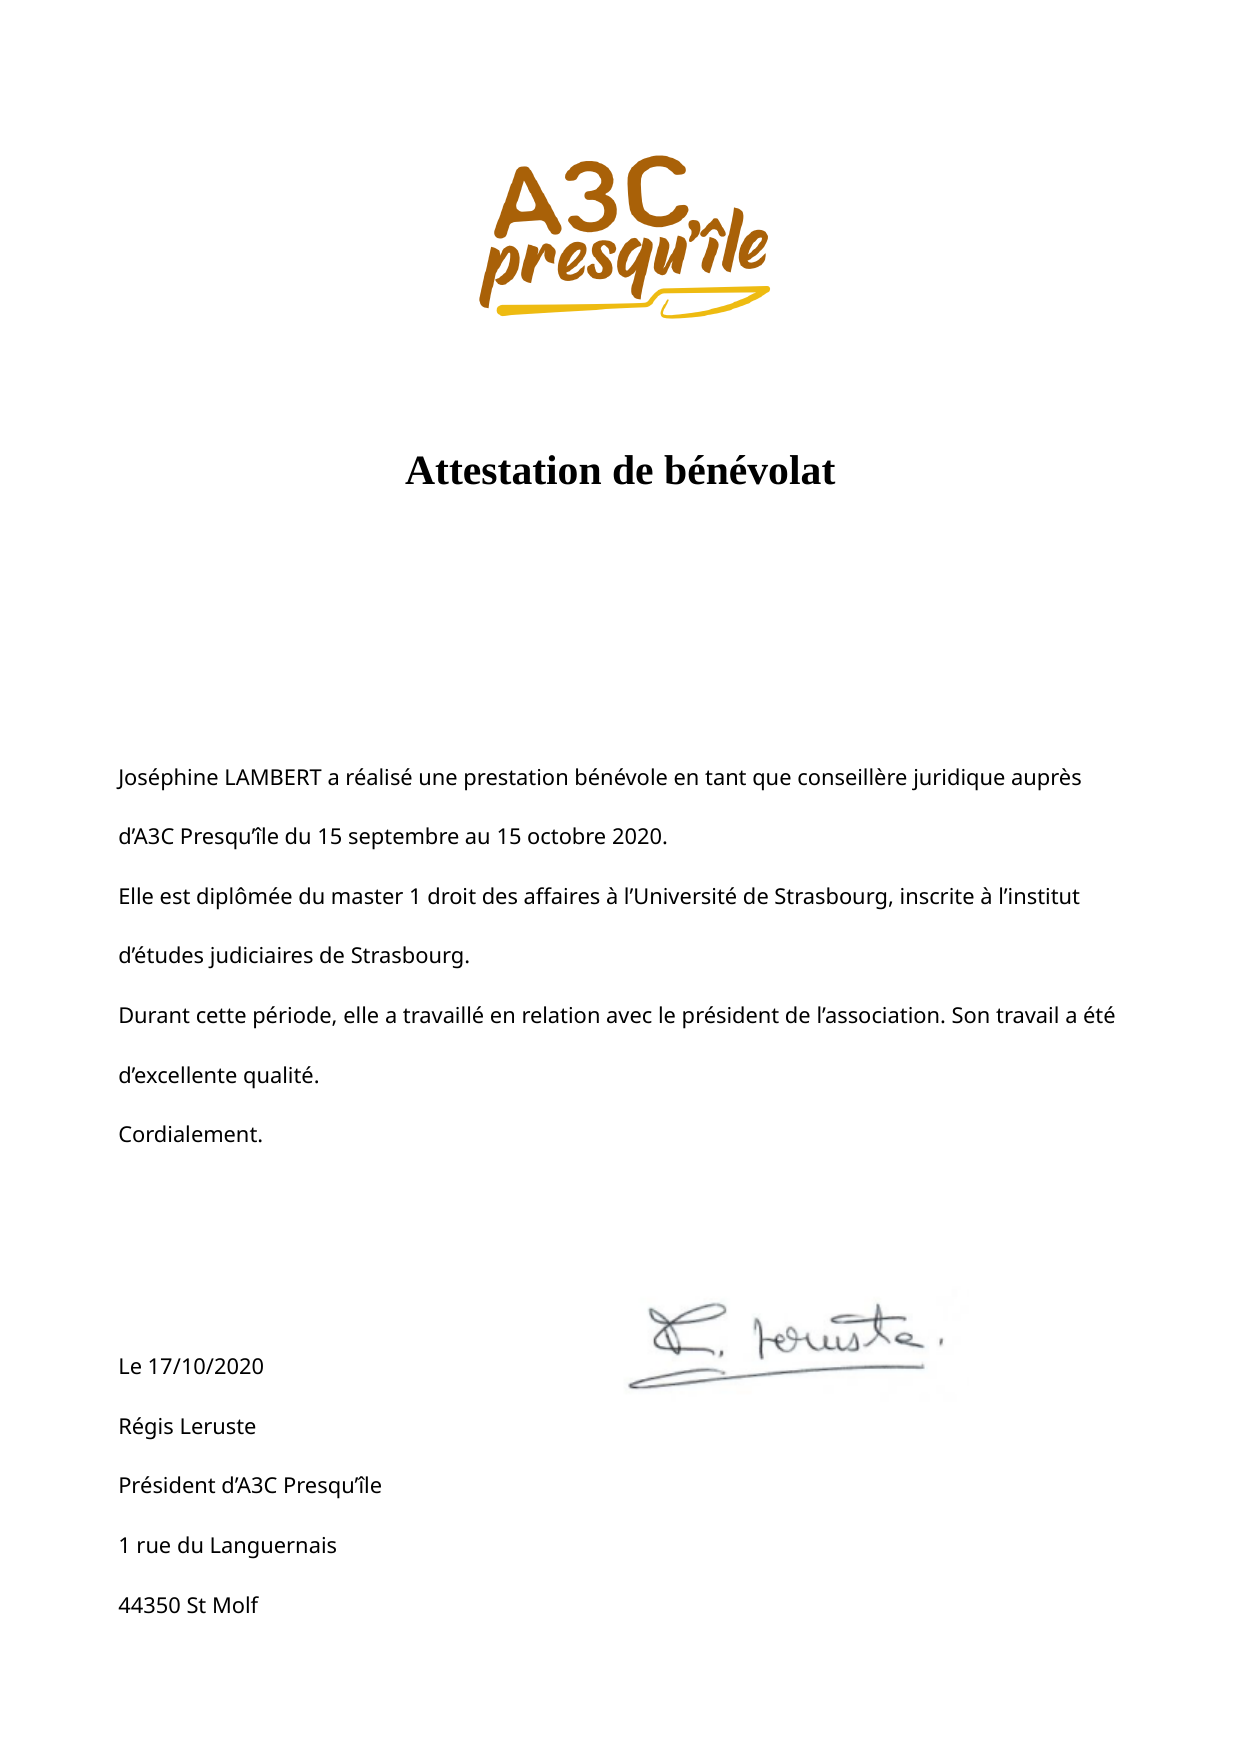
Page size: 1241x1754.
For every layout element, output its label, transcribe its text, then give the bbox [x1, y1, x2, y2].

text Joséphine LAMBERT a réalisé une prestation bénévole en tant que conseillère juridique auprès d’A3C Presqu’île du 15 septembre au 15 octobre 2020. [118, 762, 1122, 851]
text Attestation de bénévolat [118, 445, 1122, 493]
text Elle est diplômée du master 1 droit des aﬀaires à l’Université de Strasbourg, inscrite à l’institut d’études judiciaires de Strasbourg. [118, 881, 1122, 970]
text Le 17/10/2020 [118, 1351, 606, 1381]
text Cordialement. [118, 1119, 1122, 1149]
picture [441, 118, 799, 341]
text Régis Leruste [118, 1411, 1122, 1441]
text 44350 St Molf [118, 1589, 1122, 1619]
text 1 rue du Languernais [118, 1530, 1122, 1560]
text [969, 1351, 1122, 1381]
text Durant cette période, elle a travaillé en relation avec le président de l’association. Son travail a été d’excellente qualité. [118, 1000, 1122, 1089]
text Président d’A3C Presqu’île [118, 1470, 1122, 1500]
